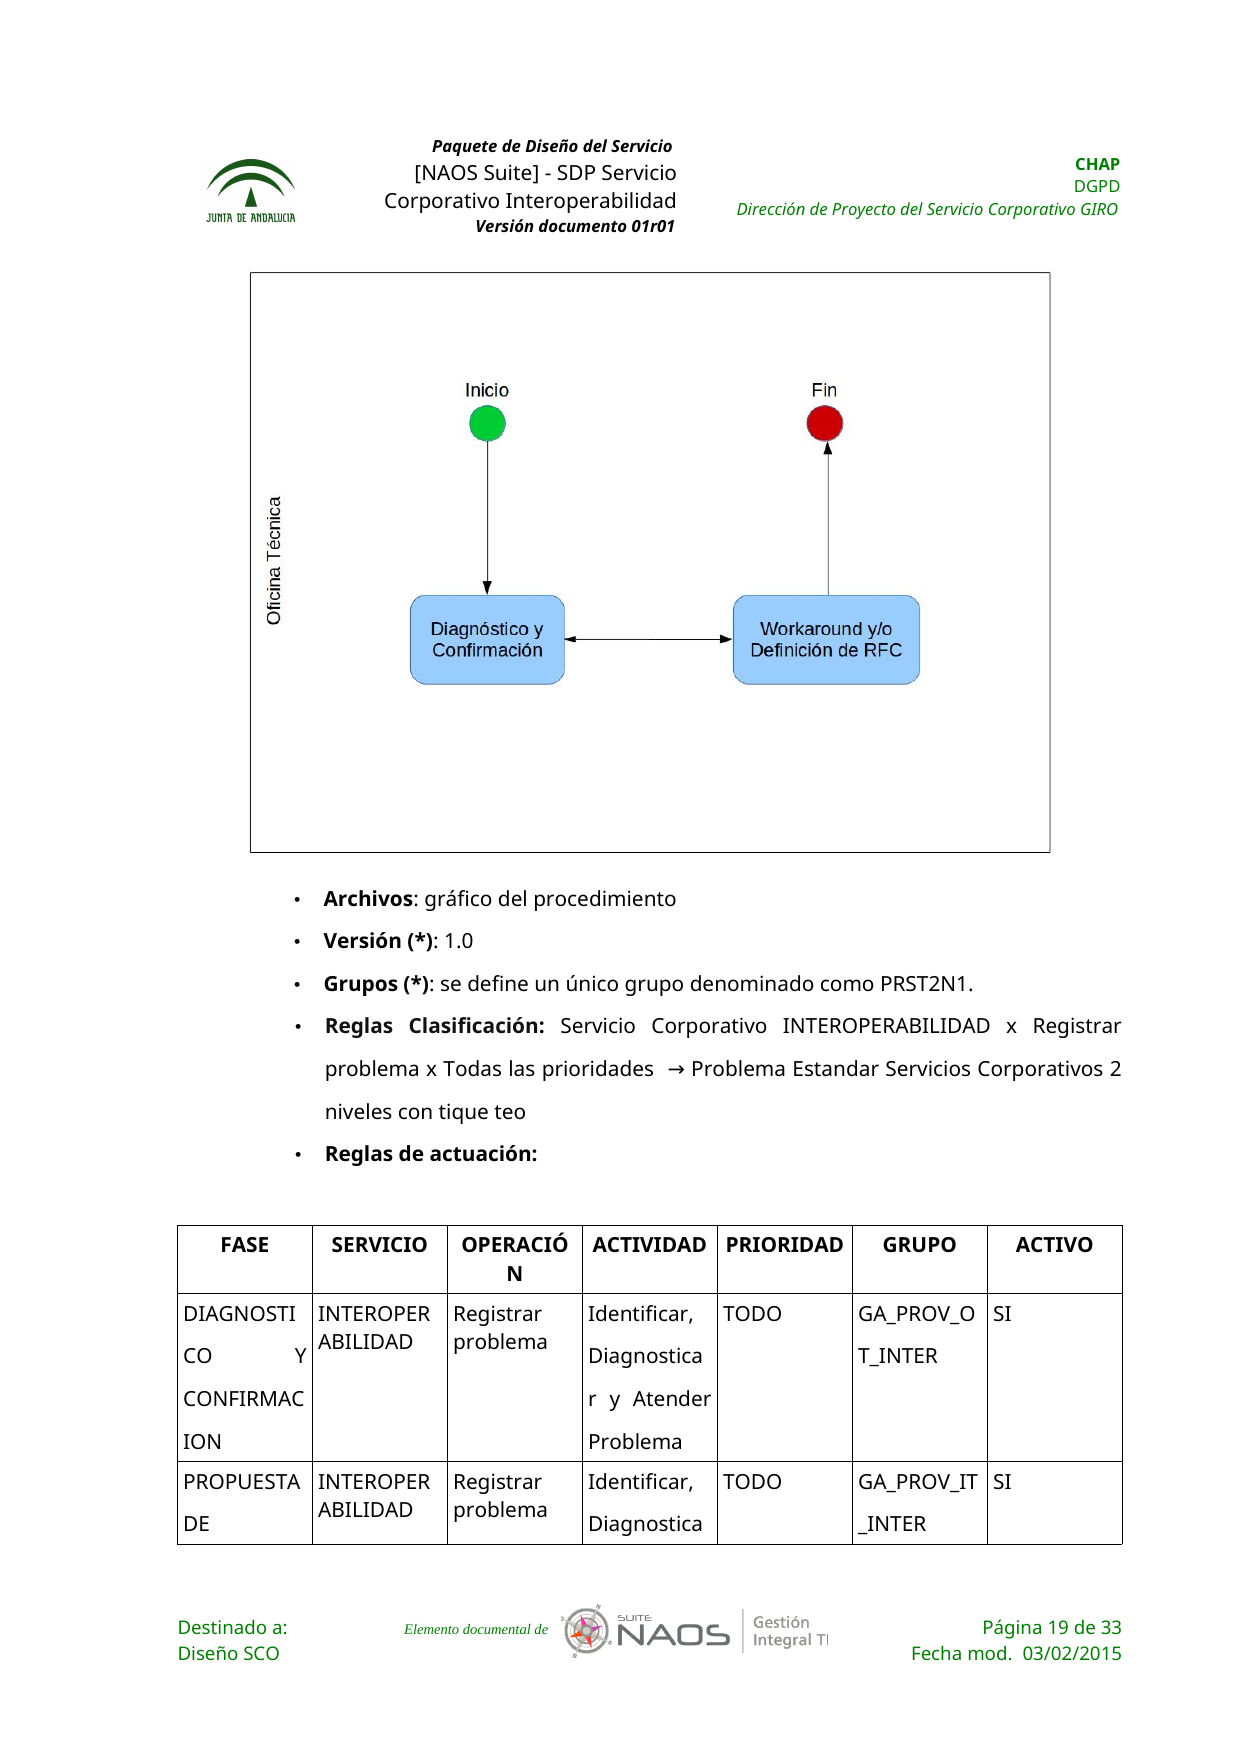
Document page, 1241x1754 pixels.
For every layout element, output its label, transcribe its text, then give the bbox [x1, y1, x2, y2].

table_cell INTEROPERABILIDAD [313, 1462, 447, 1543]
table_cell Registrar problema [448, 1462, 582, 1543]
picture [560, 1604, 829, 1658]
table_header ACTIVIDAD [583, 1226, 717, 1293]
table_cell INTEROPERABILIDAD [313, 1294, 447, 1461]
table_cell Identificar, Diagnostica [583, 1462, 717, 1543]
table_cell SI [988, 1462, 1122, 1543]
list Versión (*): 1.0 [294, 926, 1122, 955]
table_header ACTIVO [988, 1226, 1122, 1293]
table_header SERVICIO [313, 1226, 447, 1293]
picture [201, 159, 298, 226]
table_header OPERACIÓN [448, 1226, 582, 1293]
table_cell TODO [718, 1294, 852, 1461]
table_cell Identificar, Diagnosticar y Atender Problema [583, 1294, 717, 1461]
list Grupos (*): se define un único grupo denominado como PRST2N1. [294, 969, 1122, 997]
table_cell PROPUESTA DE [178, 1462, 312, 1543]
table_header GRUPO [853, 1226, 987, 1293]
table_cell TODO [718, 1462, 852, 1543]
list Archivos: gráfico del procedimiento [294, 248, 1122, 912]
table_header PRIORIDAD [718, 1226, 852, 1293]
table_header FASE [178, 1226, 312, 1293]
list Reglas Clasificación: Servicio Corporativo INTEROPERABILIDAD x Registrar problema x Todas las prioridades → Problema Estandar Servicios Corporativos 2 niveles con tique teo [295, 1012, 1122, 1125]
list Reglas de actuación: [295, 1139, 1122, 1168]
table_cell Registrar problema [448, 1294, 582, 1461]
table_cell DIAGNOSTICO Y CONFIRMACION [178, 1294, 312, 1461]
picture [235, 248, 1064, 870]
table_cell GA_PROV_IT_INTER [853, 1462, 987, 1543]
table_cell SI [988, 1294, 1122, 1461]
table_cell GA_PROV_OT_INTER [853, 1294, 987, 1461]
